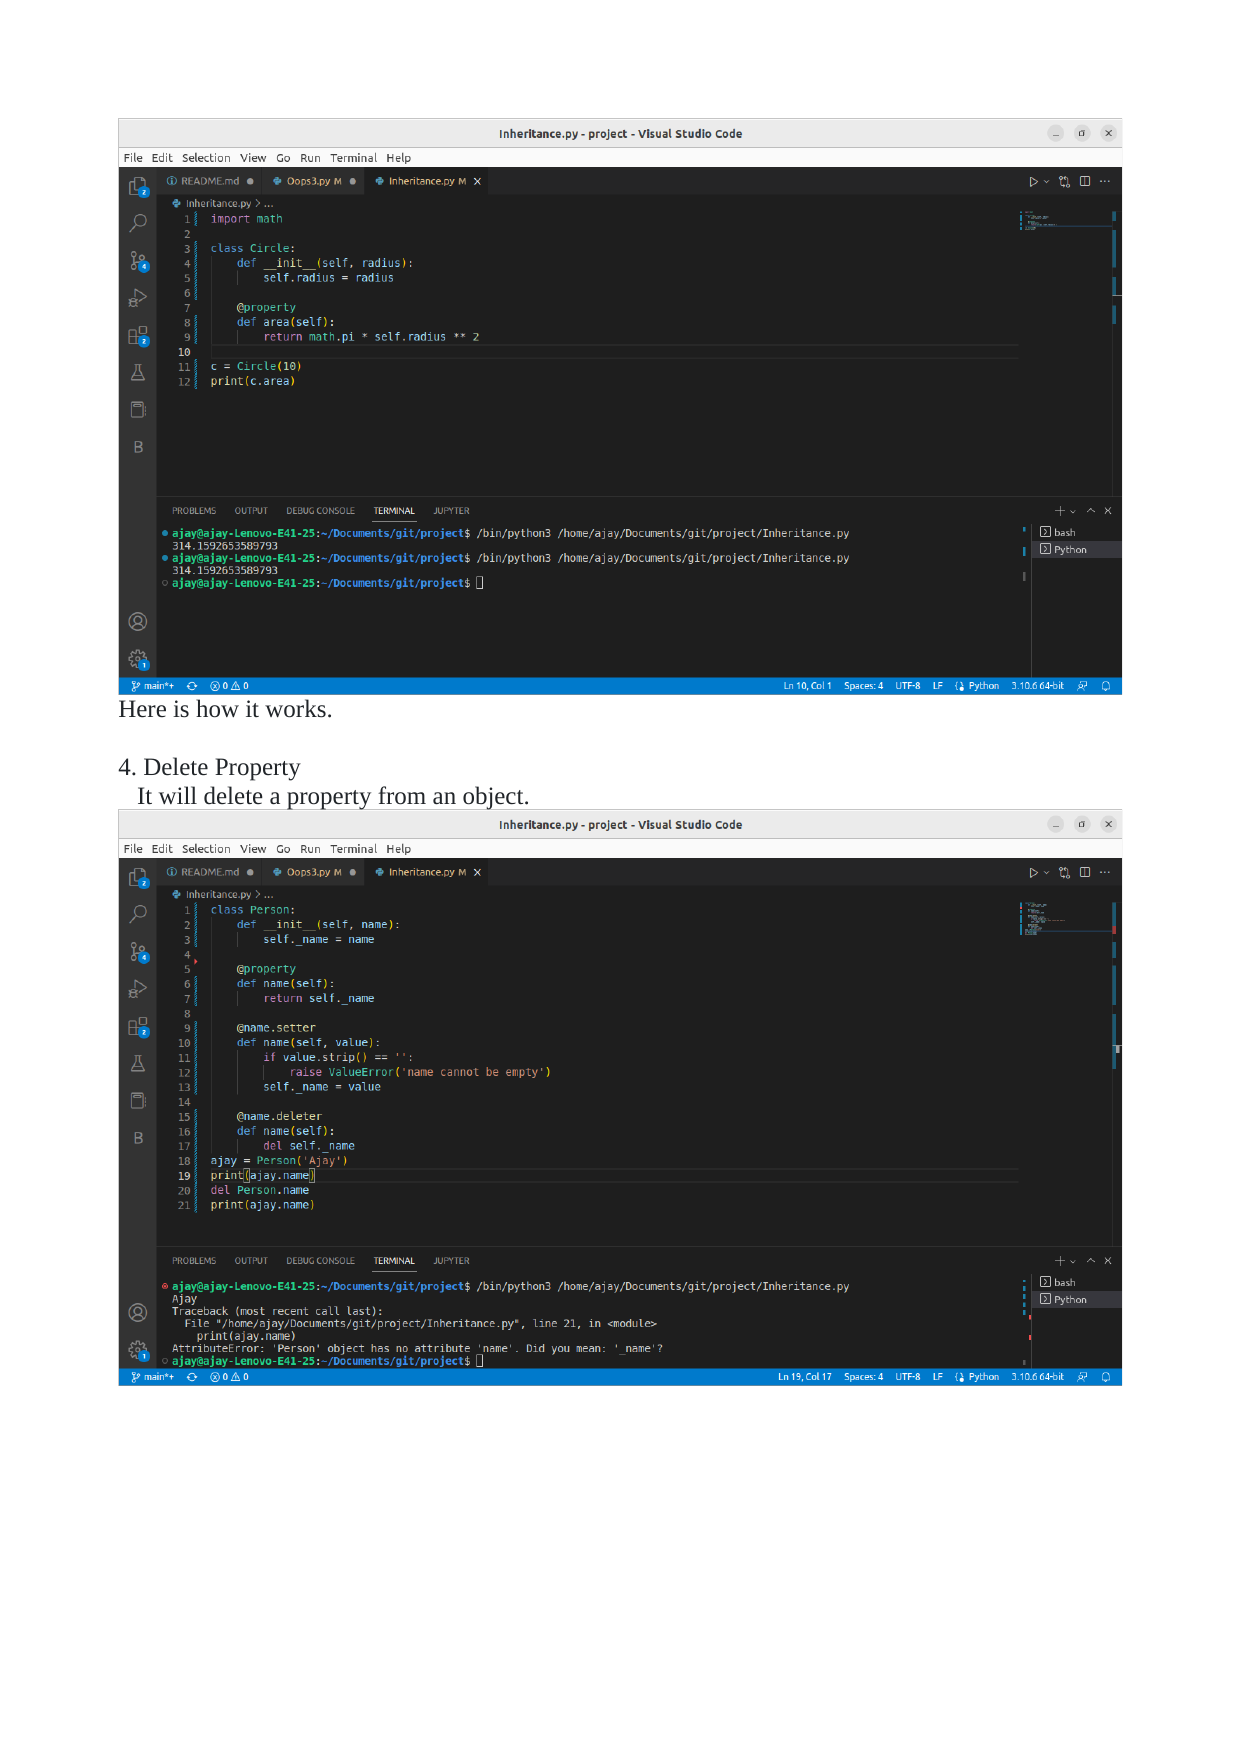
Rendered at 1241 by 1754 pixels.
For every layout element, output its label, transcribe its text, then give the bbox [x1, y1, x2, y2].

picture [118, 809, 1123, 1386]
text It will delete a property from an object. [118, 781, 1122, 809]
picture [118, 118, 1123, 695]
text 4. Delete Property [118, 752, 1122, 781]
text Here is how it works. [118, 695, 1122, 723]
